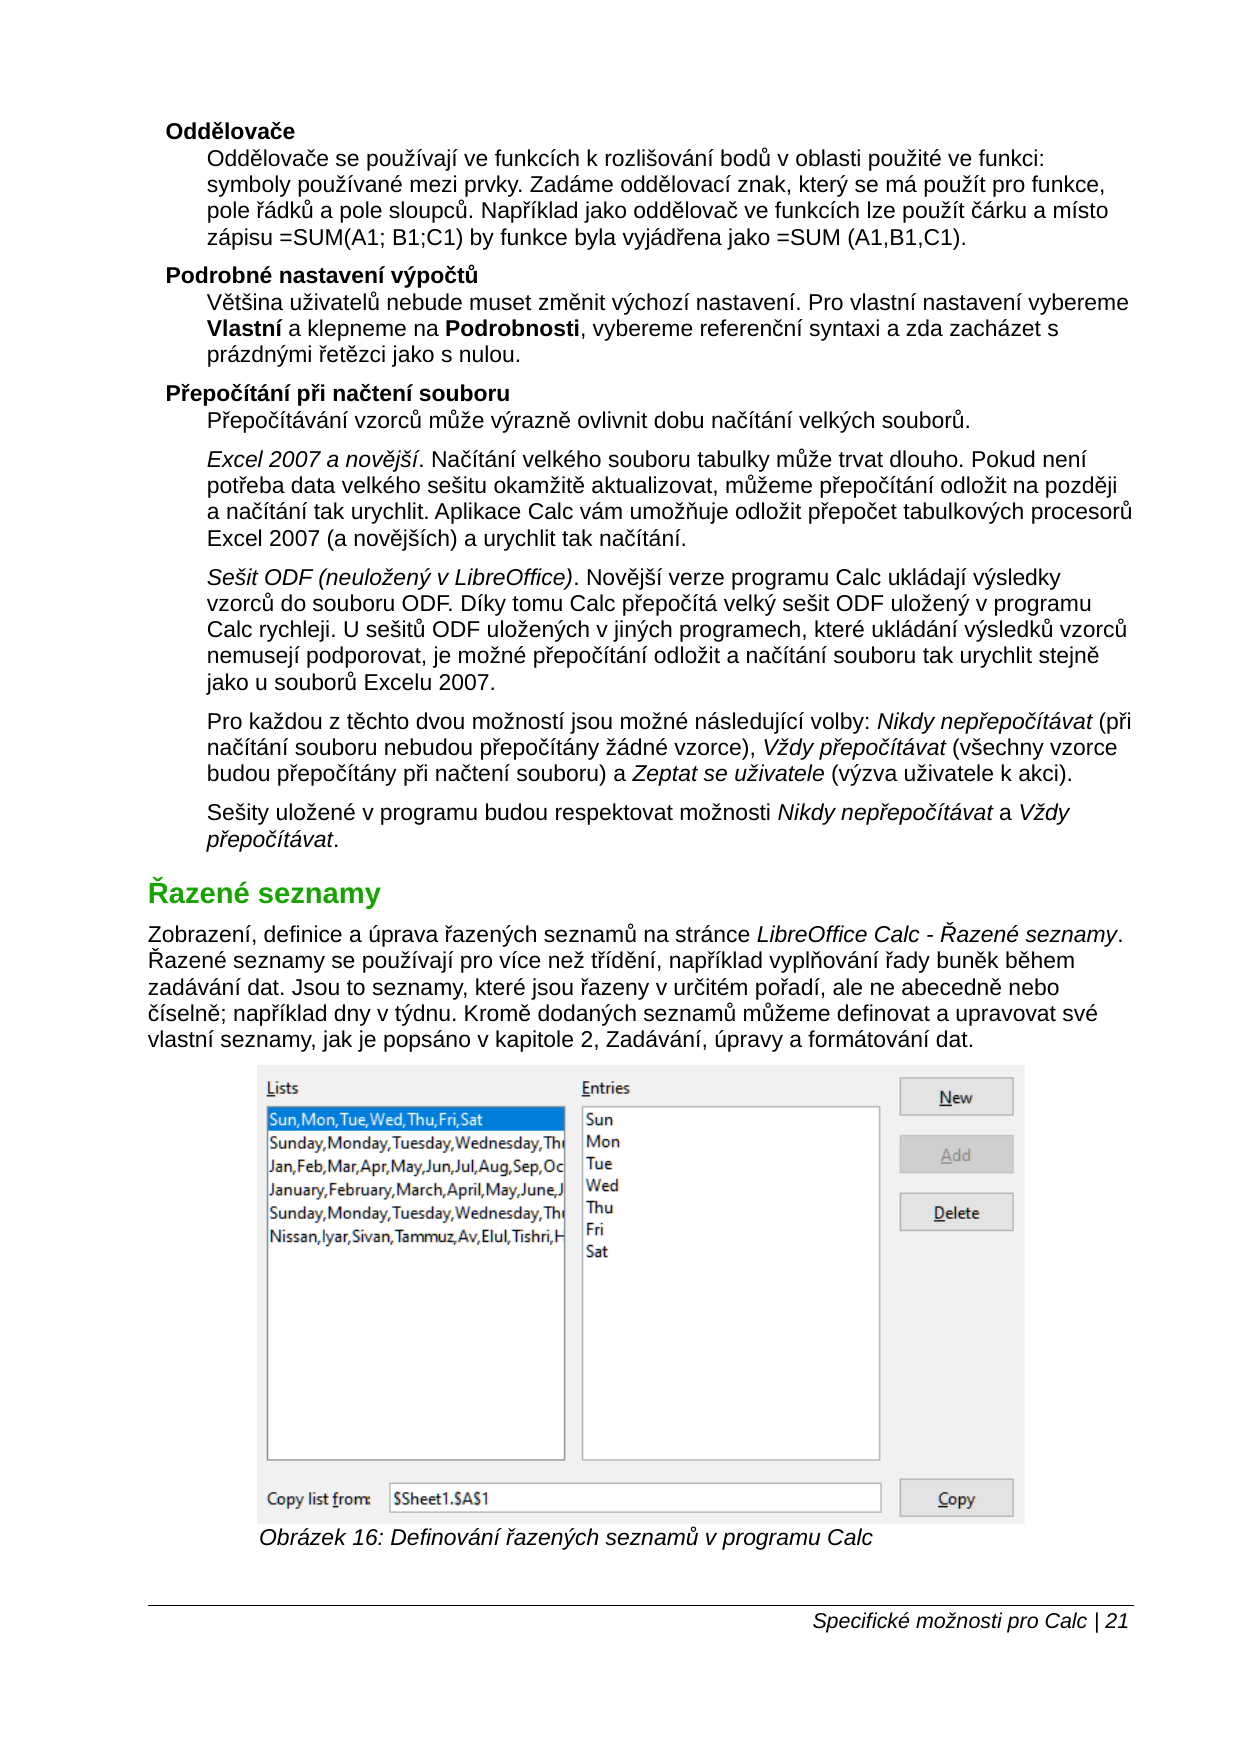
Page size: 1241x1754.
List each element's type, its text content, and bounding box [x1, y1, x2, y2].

text Oddělovače [165, 118, 1134, 144]
text Pro každou z těchto dvou možností jsou možné následující volby: Nikdy nepřepočítávat (při načítání souboru nebudou přepočítány žádné vzorce), Vždy přepočítávat (všechny vzorce budou přepočítány při načtení souboru) a Zeptat se uživatele (výzva uživatele k akci). [207, 708, 1134, 787]
text Oddělovače se používají ve funkcích k rozlišování bodů v oblasti použité ve funkci: symboly používané mezi prvky. Zadáme oddělovací znak, který se má použít pro funkce, pole řádků a pole sloupců. Například jako oddělovač ve funkcích lze použít čárku a místo zápisu =SUM(A1; B1;C1) by funkce byla vyjádřena jako =SUM (A1,B1,C1). [207, 144, 1134, 250]
text Sešit ODF (neuložený v LibreOffice). Novější verze programu Calc ukládají výsledky vzorců do souboru ODF. Díky tomu Calc přepočítá velký sešit ODF uložený v programu Calc rychleji. U sešitů ODF uložených v jiných programech, které ukládání výsledků vzorců nemusejí podporovat, je možné přepočítání odložit a načítání souboru tak urychlit stejně jako u souborů Excelu 2007. [207, 563, 1134, 695]
text Excel 2007 a novější. Načítání velkého souboru tabulky může trvat dlouho. Pokud není potřeba data velkého sešitu okamžitě aktualizovat, můžeme přepočítání odložit na později a načítání tak urychlit. Aplikace Calc vám umožňuje odložit přepočet tabulkových procesorů Excel 2007 (a novějších) a urychlit tak načítání. [207, 446, 1134, 551]
text Většina uživatelů nebude muset změnit výchozí nastavení. Pro vlastní nastavení vybereme Vlastní a klepneme na Podrobnosti, vybereme referenční syntaxi a zda zacházet s prázdnými řetězci jako s nulou. [207, 289, 1134, 368]
text Zobrazení, definice a úprava řazených seznamů na stránce LibreOffice Calc - Řazené seznamy. Řazené seznamy se používají pro více než třídění, například vyplňování řady buněk během zadávání dat. Jsou to seznamy, které jsou řazeny v určitém pořadí, ale ne abecedně nebo číselně; například dny v týdnu. Kromě dodaných seznamů můžeme definovat a upravovat své vlastní seznamy, jak je popsáno v kapitole 2, Zadávání, úpravy a formátování dat. [148, 921, 1134, 1053]
text Přepočítání při načtení souboru [165, 380, 1134, 407]
text Obrázek 16: Definování řazených seznamů v programu Calc [259, 1524, 1023, 1550]
text Podrobné nastavení výpočtů [165, 262, 1134, 289]
text Sešity uložené v programu budou respektovat možnosti Nikdy nepřepočítávat a Vždy přepočítávat. [207, 799, 1134, 852]
subtitle Řazené seznamy [148, 876, 1134, 909]
picture [257, 1065, 1025, 1524]
text Přepočítávání vzorců může výrazně ovlivnit dobu načítání velkých souborů. [207, 407, 1134, 433]
